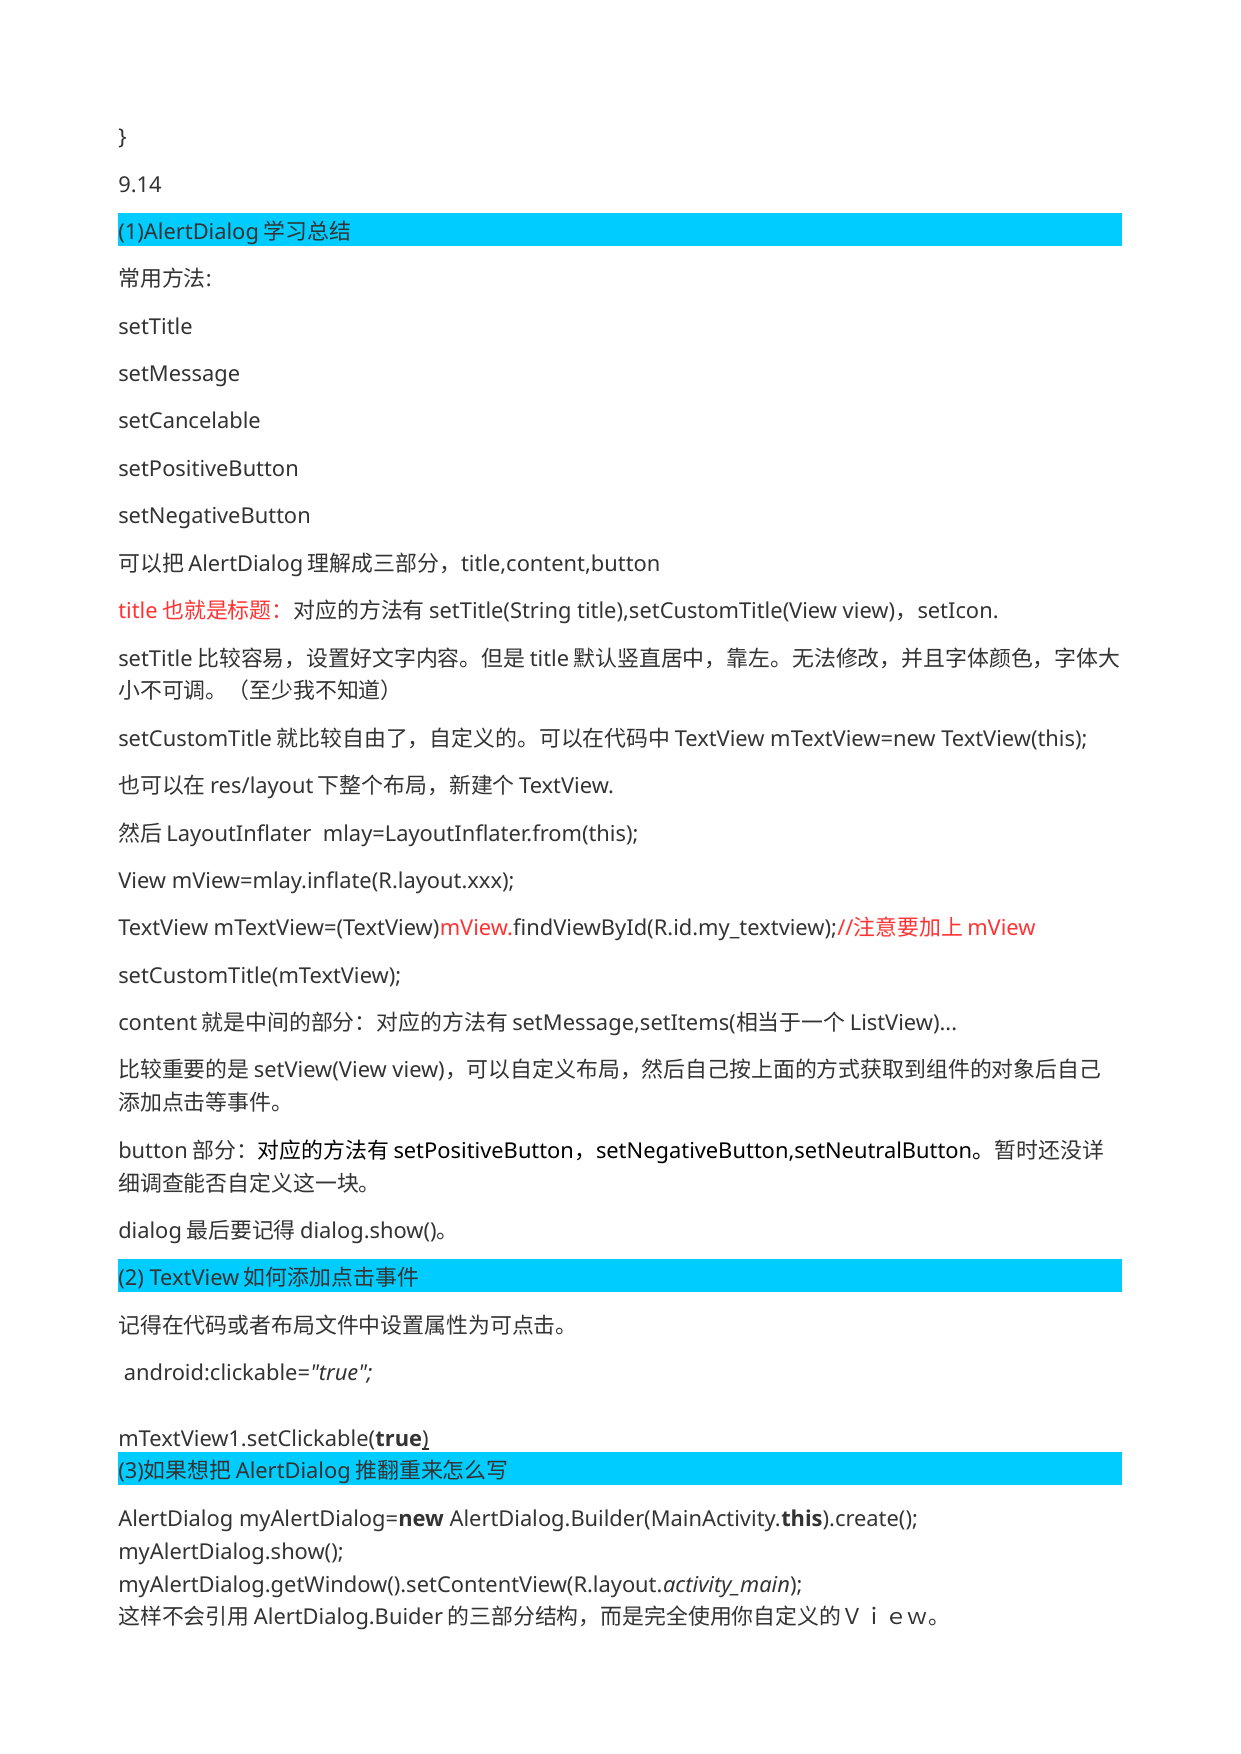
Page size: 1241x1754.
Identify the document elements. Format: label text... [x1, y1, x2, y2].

text setCancelable [118, 402, 1122, 435]
text setCustomTitle(mTextView); [118, 957, 1122, 989]
text (1)AlertDialog学习总结 [118, 213, 1122, 246]
text 记得在代码或者布局文件中设置属性为可点击。 [118, 1307, 1122, 1339]
text setMessage [118, 355, 1122, 388]
text 这样不会引用AlertDialog.Buider的三部分结构，而是完全使用你自定义的Ｖｉｅｗ。 [118, 1598, 1122, 1631]
text setNegativeButton [118, 497, 1122, 530]
text (2) TextView如何添加点击事件 [118, 1259, 1122, 1292]
text 9.14 [118, 166, 1122, 198]
text 可以把AlertDialog理解成三部分，title,content,button [118, 545, 1122, 577]
text content就是中间的部分：对应的方法有setMessage,setItems(相当于一个ListView)... [118, 1004, 1122, 1037]
text title也就是标题：对应的方法有setTitle(String title),setCustomTitle(View view)，setIcon. [118, 592, 1122, 625]
text dialog最后要记得dialog.show()。 [118, 1212, 1122, 1245]
text myAlertDialog.show(); [118, 1533, 1122, 1566]
text button部分：对应的方法有setPositiveButton，setNegativeButton,setNeutralButton。暂时还没详细调查能否自定义这一块。 [118, 1132, 1122, 1197]
text (3)如果想把AlertDialog推翻重来怎么写 [118, 1452, 1122, 1485]
text AlertDialog myAlertDialog=new AlertDialog.Builder(MainActivity.this).create(); [118, 1500, 1122, 1533]
text } [118, 118, 1122, 151]
text 比较重要的是setView(View view)，可以自定义布局，然后自己按上面的方式获取到组件的对象后自己添加点击等事件。 [118, 1051, 1122, 1117]
text 常用方法: [118, 260, 1122, 293]
text 然后LayoutInflater mlay=LayoutInflater.from(this); [118, 814, 1122, 847]
text android:clickable="true"; [118, 1354, 1122, 1387]
text setPositiveButton [118, 450, 1122, 483]
text setTitle [118, 308, 1122, 341]
text setTitle比较容易，设置好文字内容。但是title默认竖直居中，靠左。无法修改，并且字体颜色，字体大小不可调。（至少我不知道） [118, 639, 1122, 705]
text 也可以在res/layout下整个布局，新建个TextView. [118, 767, 1122, 800]
text TextView mTextView=(TextView)mView.findViewById(R.id.my_textview);//注意要加上mView [118, 909, 1122, 942]
text View mView=mlay.inflate(R.layout.xxx); [118, 862, 1122, 895]
text mTextView1.setClickable(true) [118, 1420, 1122, 1452]
text setCustomTitle就比较自由了，自定义的。可以在代码中TextView mTextView=new TextView(this); [118, 720, 1122, 752]
text myAlertDialog.getWindow().setContentView(R.layout.activity_main); [118, 1566, 1122, 1598]
